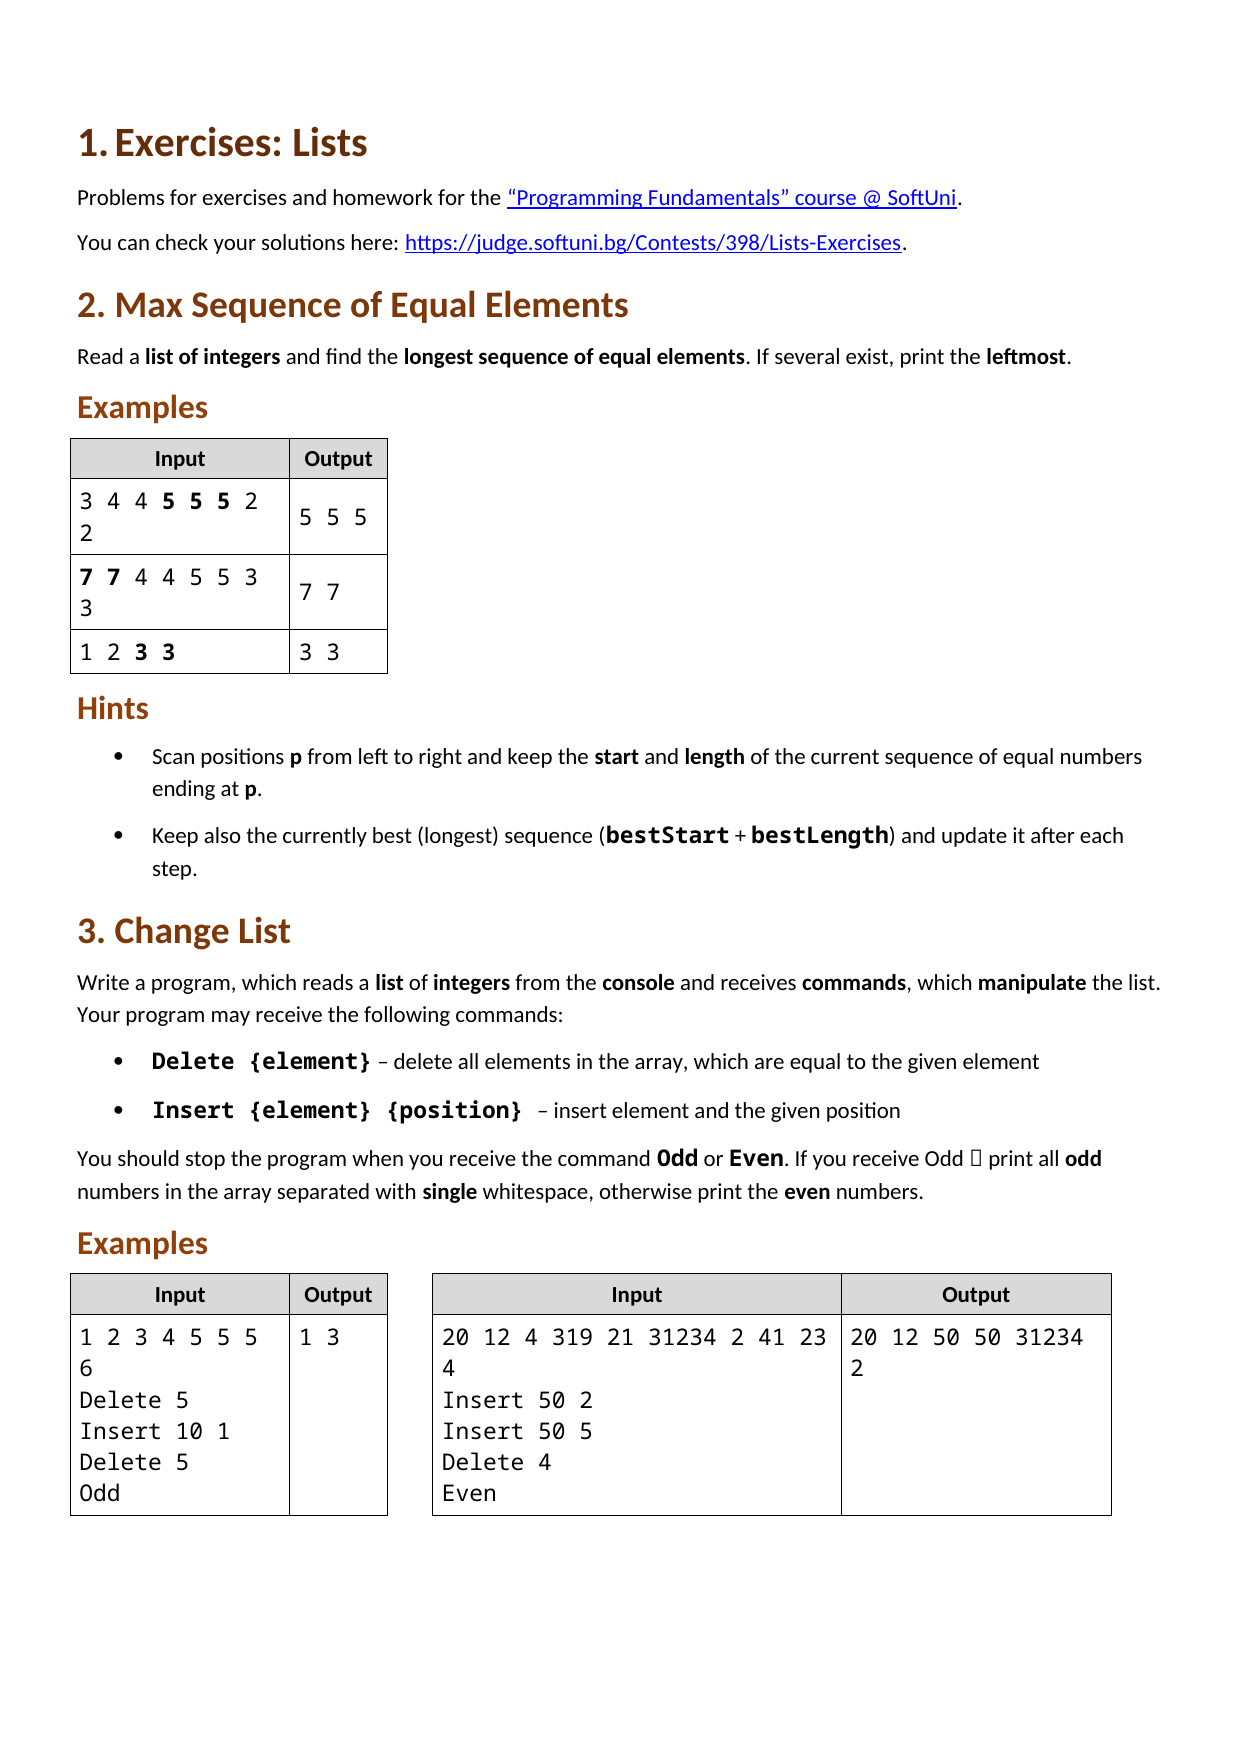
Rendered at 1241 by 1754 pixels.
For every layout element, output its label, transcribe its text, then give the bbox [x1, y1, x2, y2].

table_header Output [290, 439, 387, 478]
subtitle Max Sequence of Equal Elements [77, 281, 1163, 327]
table_header Input [433, 1274, 841, 1314]
subtitle Examples [77, 386, 1163, 427]
table_cell 5 5 5 [290, 479, 387, 554]
subtitle Exercises: Lists [77, 116, 1163, 167]
list Delete {element} – delete all elements in the array, which are equal to the given element [114, 1045, 1163, 1076]
text Problems for exercises and homework for the “Programming Fundamentals” course @ SoftUni. [77, 183, 1163, 211]
table_cell [388, 1314, 432, 1514]
table_cell 1 2 3 3 [71, 630, 289, 673]
table_cell 3 3 [290, 630, 387, 673]
table_cell 1 3 [290, 1315, 387, 1514]
table_header Input [71, 1274, 289, 1314]
table_cell 7 7 [290, 555, 387, 629]
subtitle Change List [77, 907, 1163, 953]
table_header Output [290, 1274, 387, 1314]
subtitle Examples [77, 1222, 1163, 1263]
list Keep also the currently best (longest) sequence (bestStart + bestLength) and update it after each step. [114, 819, 1163, 882]
list Insert {element} {position} – insert element and the given position [114, 1094, 1163, 1125]
table_header Output [842, 1274, 1111, 1314]
text Write a program, which reads a list of integers from the console and receives commands, which manipulate the list. Your program may receive the following commands: [77, 968, 1163, 1028]
text You should stop the program when you receive the command Odd or Even. If you receive Odd  print all odd numbers in the array separated with single whitespace, otherwise print the even numbers. [77, 1142, 1163, 1206]
table_cell 20 12 50 50 31234 2 [842, 1315, 1111, 1514]
list Scan positions p from left to right and keep the start and length of the current sequence of equal numbers ending at p. [114, 742, 1163, 802]
table_cell 1 2 3 4 5 5 5 6 Delete 5 Insert 10 1 Delete 5 Odd [71, 1315, 289, 1514]
table_header Input [71, 439, 289, 478]
table_cell 7 7 4 4 5 5 3 3 [71, 555, 289, 629]
text You can check your solutions here: https://judge.softuni.bg/Contests/398/Lists-Exercises. [77, 228, 1163, 256]
subtitle Hints [77, 687, 1163, 728]
table_cell 3 4 4 5 5 5 2 2 [71, 479, 289, 554]
table_header [388, 1273, 432, 1314]
text Read a list of integers and find the longest sequence of equal elements. If several exist, print the leftmost. [77, 342, 1163, 370]
table_cell 20 12 4 319 21 31234 2 41 23 4 Insert 50 2 Insert 50 5 Delete 4 Even [433, 1315, 841, 1514]
